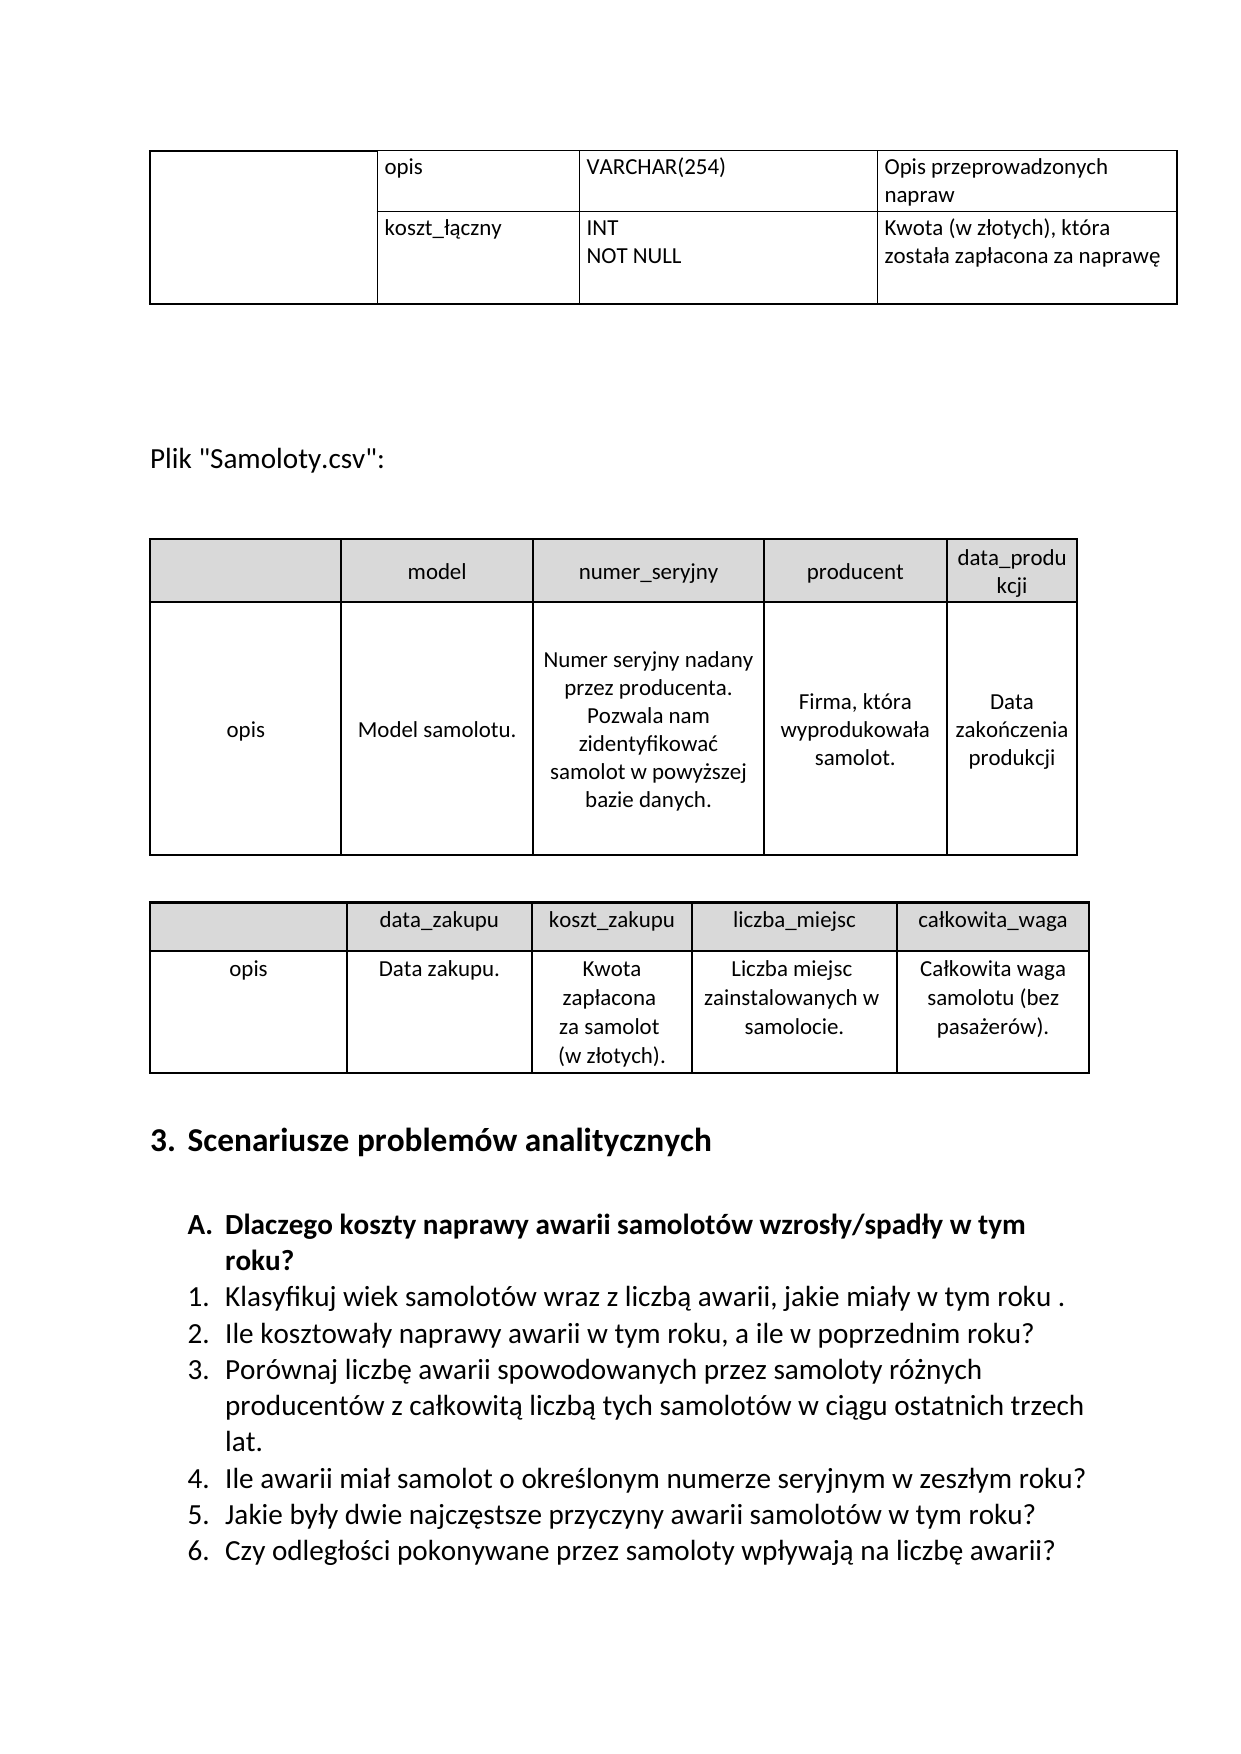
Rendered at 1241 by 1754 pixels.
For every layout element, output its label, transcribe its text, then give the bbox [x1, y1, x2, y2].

table_cell Data zakończenia produkcji [948, 603, 1076, 854]
table_cell Opis przeprowadzonych napraw [878, 151, 1176, 211]
table_header data_zakupu [348, 904, 531, 950]
table_cell [1082, 601, 1096, 646]
list Klasyfikuj wiek samolotów wraz z liczbą awarii, jakie miały w tym roku . [187, 1278, 1090, 1314]
table_cell opis [151, 603, 340, 854]
table_header numer_seryjny [534, 540, 763, 601]
table_header liczba_miejsc [693, 904, 896, 950]
table_cell [1078, 678, 1096, 708]
list Ile awarii miał samolot o określonym numerze seryjnym w zeszłym roku? [187, 1460, 1090, 1495]
list Jakie były dwie najczęstsze przyczyny awarii samolotów w tym roku? [187, 1496, 1090, 1532]
table_cell [1078, 767, 1096, 794]
text Plik "Samoloty.csv": [150, 440, 1090, 476]
table_header [151, 540, 340, 601]
table_cell opis [151, 952, 346, 1072]
table_cell [1078, 826, 1096, 854]
table_header data_produkcji [948, 540, 1076, 601]
table_header producent [765, 540, 946, 601]
table_header [1082, 538, 1096, 601]
table_cell [1078, 708, 1096, 739]
table_cell [1078, 601, 1082, 646]
table_cell [1078, 794, 1096, 826]
list Dlaczego koszty naprawy awarii samolotów wzrosły/spadły w tym roku? [187, 1206, 1090, 1278]
list Ile kosztowały naprawy awarii w tym roku, a ile w poprzednim roku? [187, 1315, 1090, 1350]
table_cell [1078, 739, 1096, 767]
table_cell opis [378, 151, 579, 211]
table_cell Data zakupu. [348, 952, 531, 1072]
table_cell Model samolotu. [342, 603, 532, 854]
table_cell [1078, 646, 1096, 677]
table_cell VARCHAR(254) [580, 151, 877, 211]
table_cell INT NOT NULL [580, 212, 877, 302]
table_cell Firma, która wyprodukowała samolot. [765, 603, 946, 854]
table_header całkowita_waga [898, 904, 1088, 950]
table_cell [151, 152, 377, 302]
table_cell Kwota zapłacona za samolot (w złotych). [533, 952, 691, 1072]
table_header [1078, 538, 1082, 601]
list Scenariusze problemów analitycznych [150, 1119, 1090, 1160]
table_cell Całkowita waga samolotu (bez pasażerów). [898, 952, 1088, 1072]
list Czy odległości pokonywane przez samoloty wpływają na liczbę awarii? [187, 1532, 1090, 1568]
table_cell Liczba miejsc zainstalowanych w samolocie. [693, 952, 896, 1072]
table_cell Numer seryjny nadany przez producenta. Pozwala nam zidentyfikować samolot w powyższej bazie danych. [534, 603, 763, 854]
table_cell koszt_łączny [378, 212, 579, 302]
table_header [151, 904, 346, 950]
list Porównaj liczbę awarii spowodowanych przez samoloty różnych producentów z całkowitą liczbą tych samolotów w ciągu ostatnich trzech lat. [187, 1351, 1090, 1459]
table_cell Kwota (w złotych), która została zapłacona za naprawę [878, 212, 1176, 302]
table_header model [342, 540, 532, 601]
table_header koszt_zakupu [533, 904, 691, 950]
